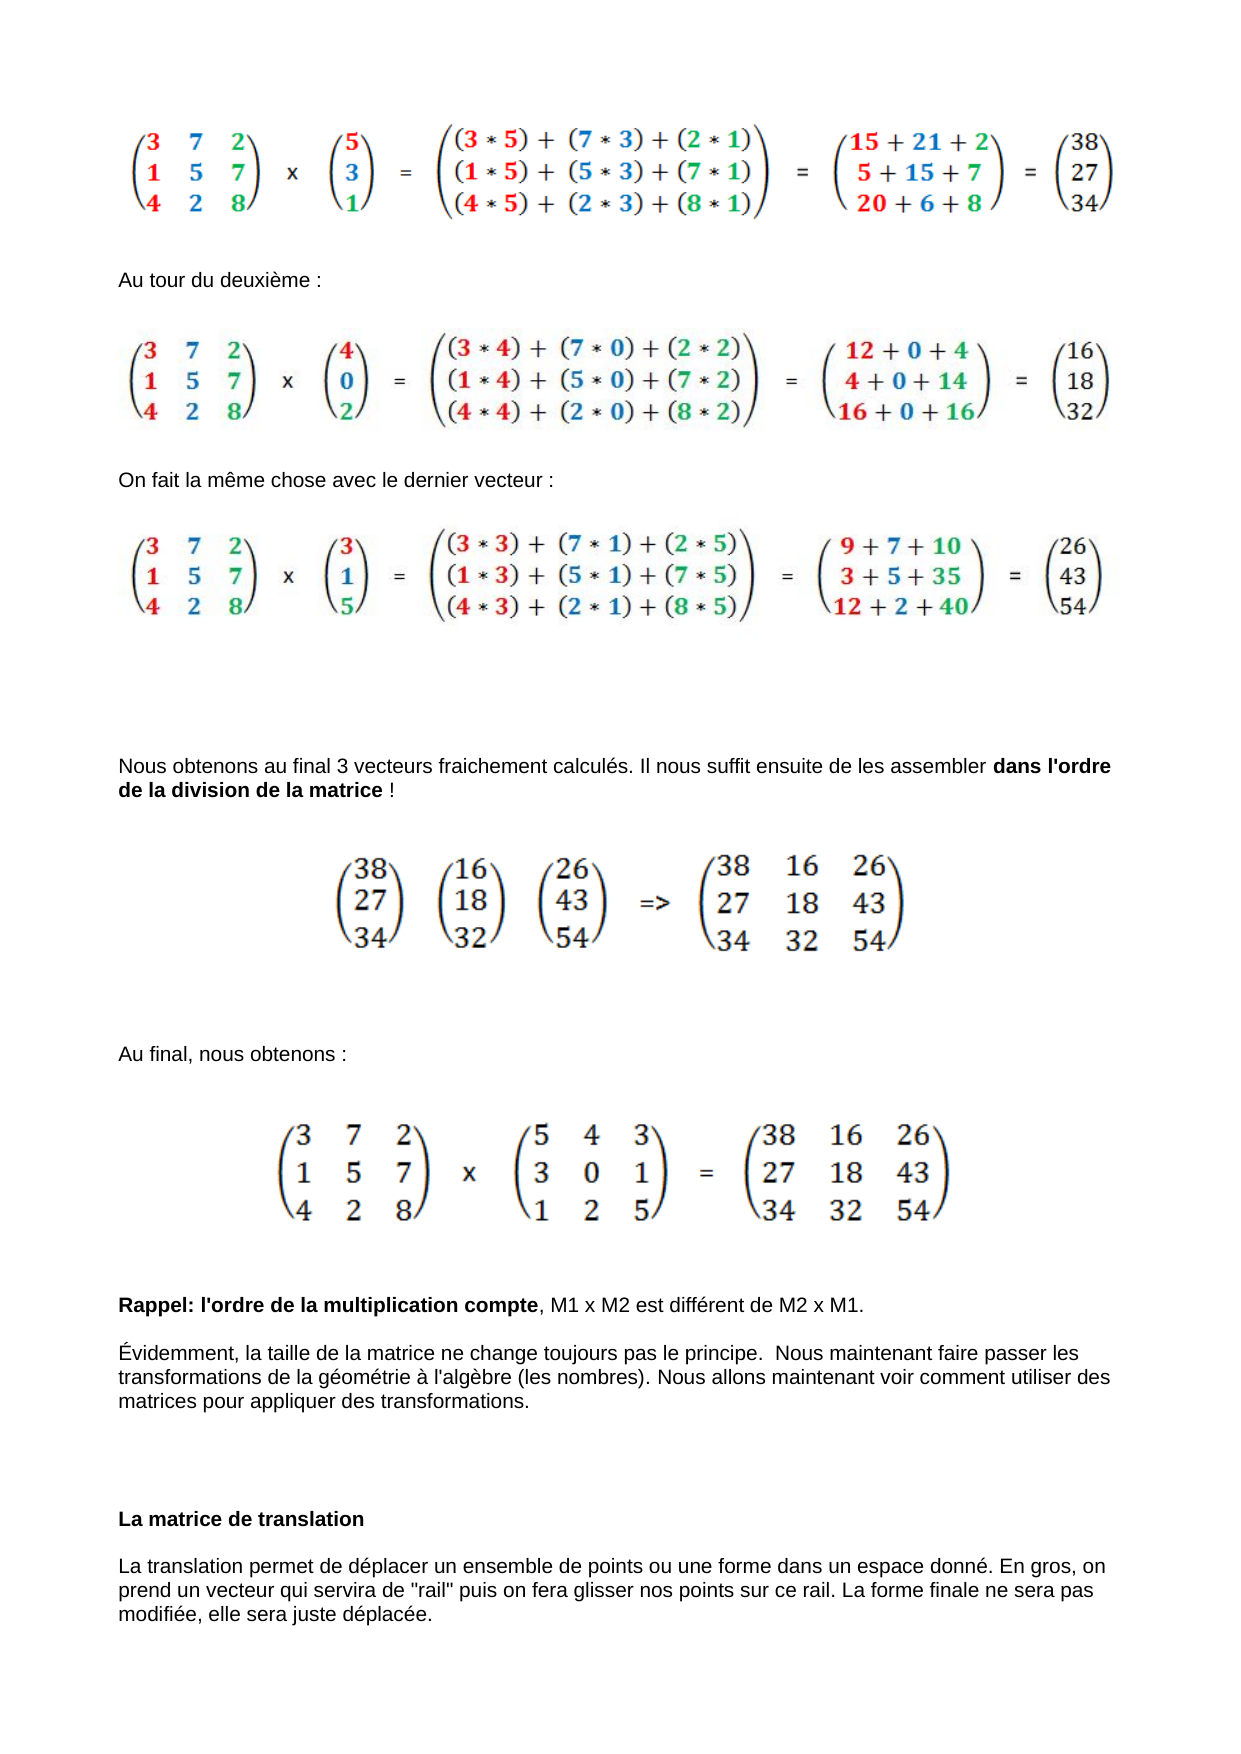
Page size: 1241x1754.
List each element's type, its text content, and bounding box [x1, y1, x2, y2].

text Au final, nous obtenons : [118, 1041, 1122, 1065]
subtitle La matrice de translation [118, 1507, 1122, 1531]
text Nous obtenons au final 3 vecteurs fraichement calculés. Il nous suffit ensuite de les assembler dans l'ordre de la division de la matrice ! [118, 754, 1122, 802]
picture [118, 328, 1123, 444]
picture [275, 1101, 965, 1257]
text On fait la même chose avec le dernier vecteur : [118, 468, 1122, 492]
text La translation permet de déplacer un ensemble de points ou une forme dans un espace donné. En gros, on prend un vecteur qui servira de "rail" puis on fera glisser nos points sur ce rail. La forme finale ne sera pas modifiée, elle sera juste déplacée. [118, 1554, 1122, 1626]
picture [118, 118, 1123, 232]
text Au tour du deuxième : [118, 268, 1122, 292]
text Rappel: l'ordre de la multiplication compte, M1 x M2 est différent de M2 x M1. [118, 1293, 1122, 1317]
picture [118, 515, 1123, 646]
text Évidemment, la taille de la matrice ne change toujours pas le principe. Nous maintenant faire passer les transformations de la géométrie à l'algèbre (les nombres). Nous allons maintenant voir comment utiliser des matrices pour appliquer des transformations. [118, 1317, 1122, 1413]
picture [319, 838, 921, 970]
